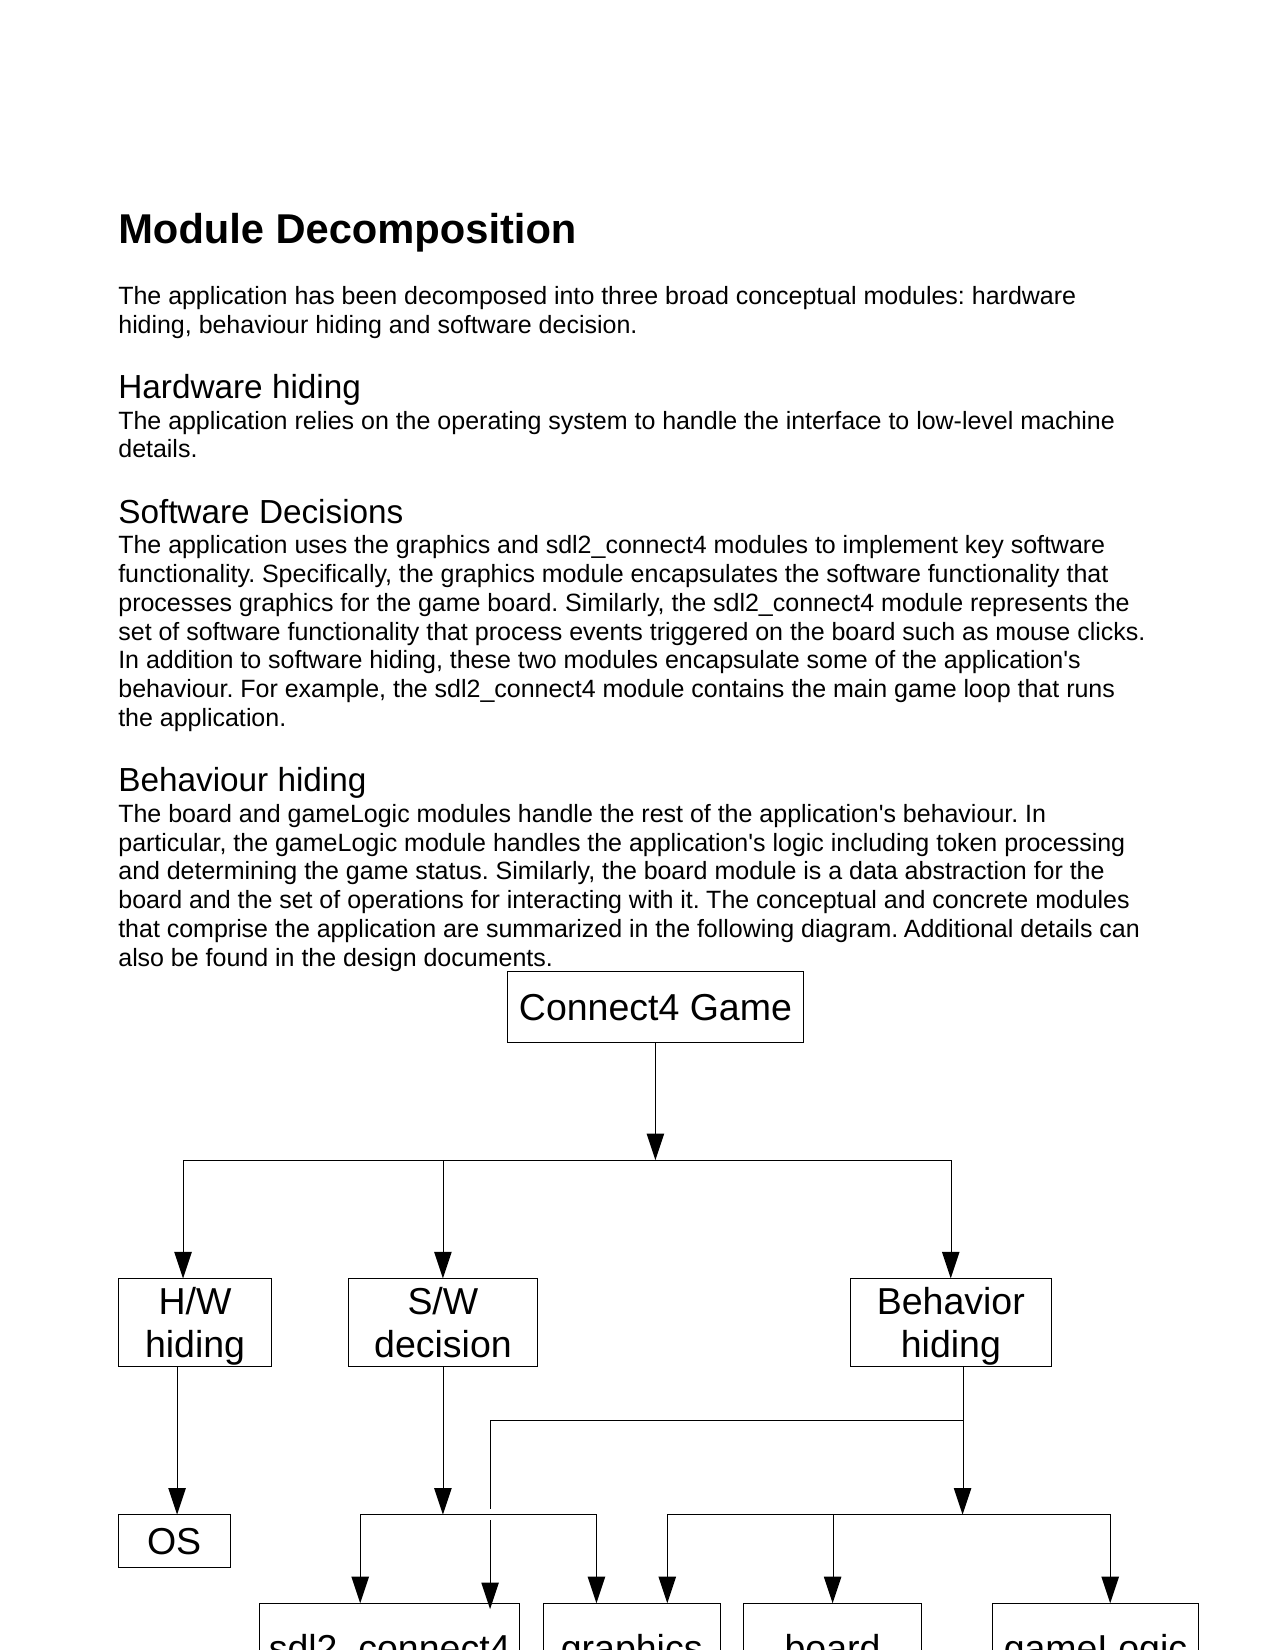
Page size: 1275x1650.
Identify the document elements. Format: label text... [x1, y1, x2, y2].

text Module Decomposition [118, 204, 1157, 252]
text Behaviour hiding [118, 760, 1157, 799]
text The board and gameLogic modules handle the rest of the application's behaviour. In particular, the gameLogic module handles the application's logic including token processing and determining the game status. Similarly, the board module is a data abstraction for the board and the set of operations for interacting with it. The conceptual and concrete modules that comprise the application are summarized in the following diagram. Additional details can also be found in the design documents. [118, 799, 1157, 971]
text Software Decisions [118, 492, 1157, 530]
text Hardware hiding [118, 367, 1157, 406]
text The application relies on the operating system to handle the interface to low-level machine details. [118, 406, 1157, 463]
text The application has been decomposed into three broad conceptual modules: hardware hiding, behaviour hiding and software decision. [118, 281, 1157, 338]
text The application uses the graphics and sdl2_connect4 modules to implement key software functionality. Specifically, the graphics module encapsulates the software functionality that processes graphics for the game board. Similarly, the sdl2_connect4 module represents the set of software functionality that process events triggered on the board such as mouse clicks. In addition to software hiding, these two modules encapsulate some of the application's behaviour. For example, the sdl2_connect4 module contains the main game loop that runs the application. [118, 530, 1157, 732]
